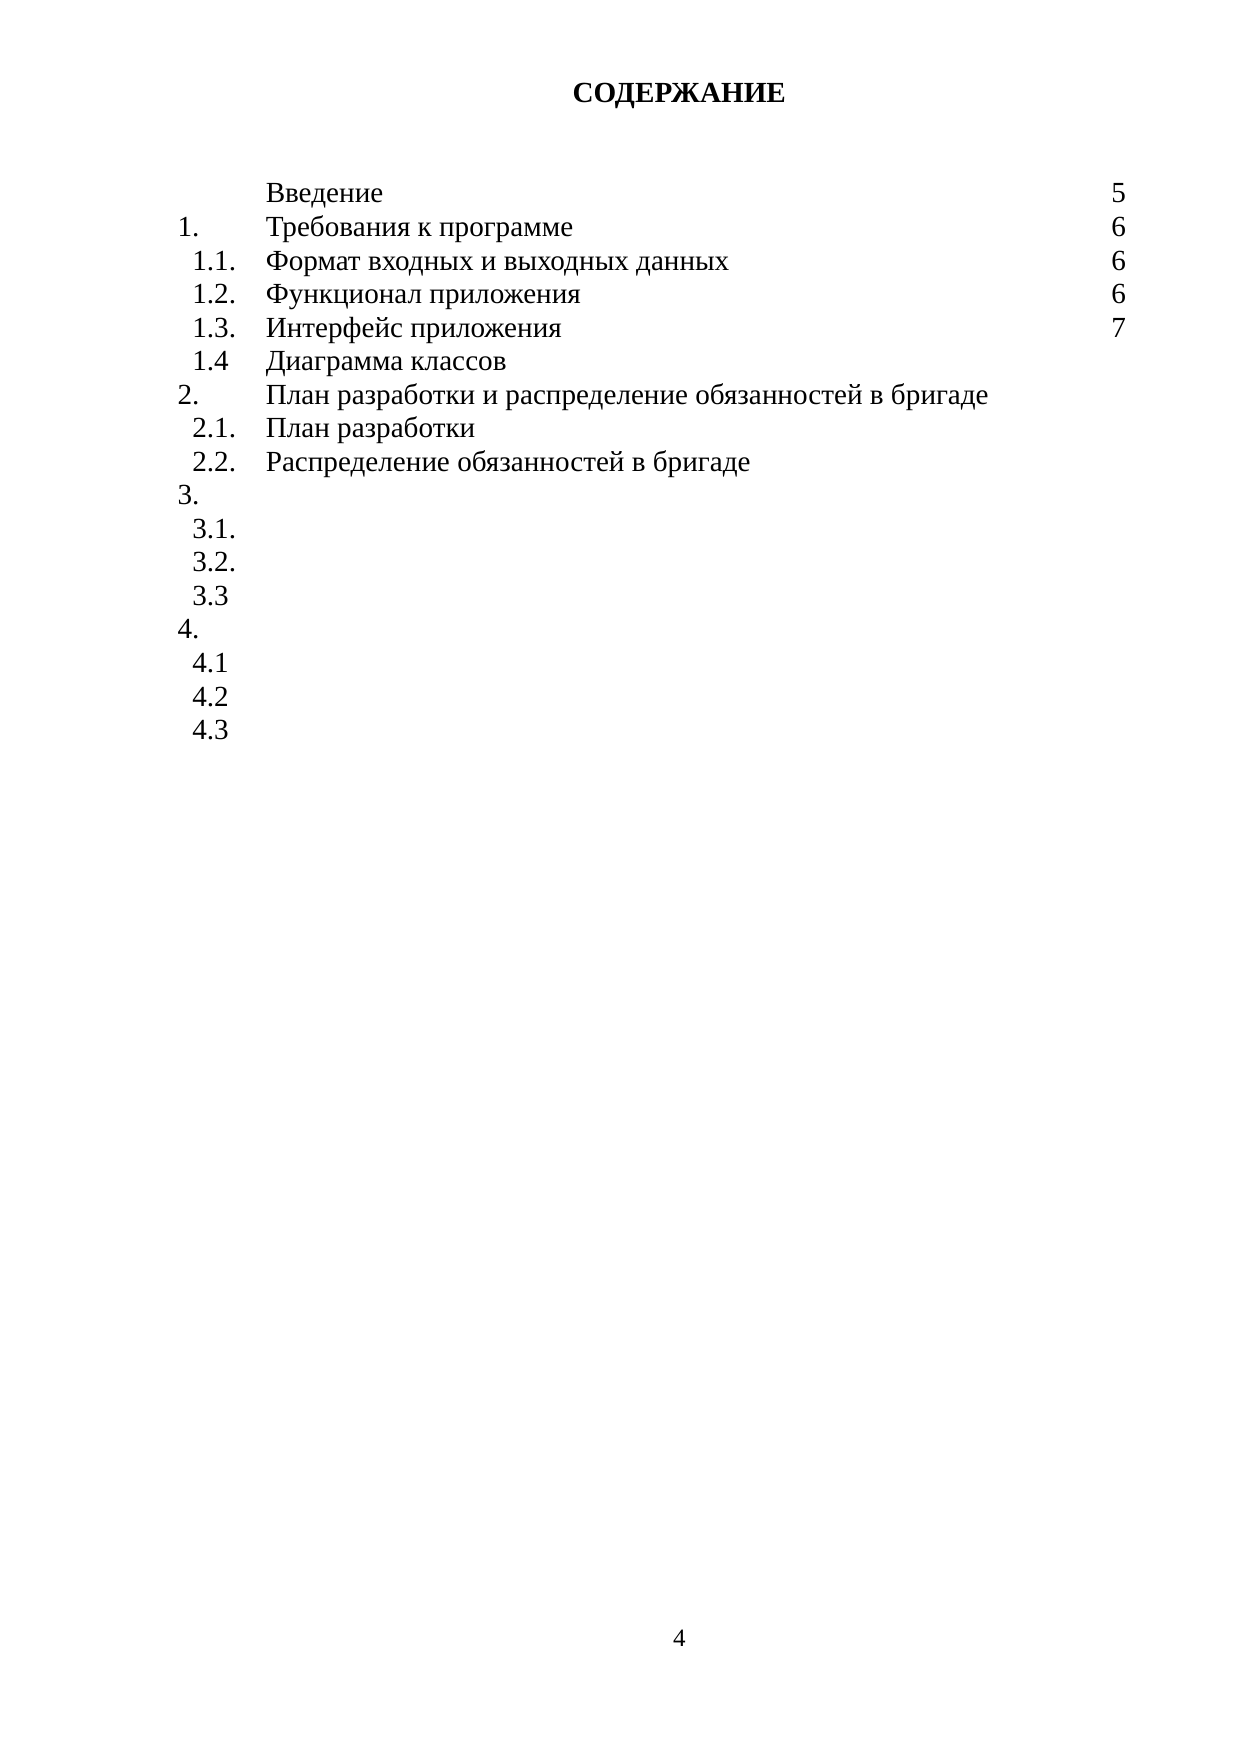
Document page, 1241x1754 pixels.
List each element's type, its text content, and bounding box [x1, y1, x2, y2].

table_cell Требования к программе [254, 209, 1066, 243]
table_cell Распределение обязанностей в бригаде [254, 444, 1066, 477]
table_cell [254, 813, 1066, 846]
table_cell [1066, 712, 1170, 746]
table_cell 6 [1066, 276, 1170, 310]
table_cell 4.1 [166, 645, 254, 679]
table_cell [1066, 645, 1170, 679]
table_cell 2. [166, 377, 254, 410]
table_cell 4.2 [166, 679, 254, 712]
table_cell [1066, 679, 1170, 712]
table_cell План разработки [254, 410, 1066, 444]
table_cell План разработки и распределение обязанностей в бригаде [254, 377, 1066, 410]
table_cell [1066, 746, 1170, 779]
table_cell [1066, 511, 1170, 544]
table_cell [1066, 545, 1170, 578]
table_cell 1.1. [166, 243, 254, 276]
table_cell 1.2. [166, 276, 254, 310]
table_header Введение [254, 176, 1066, 209]
table_cell 7 [1066, 310, 1170, 343]
table_cell Диаграмма классов [254, 343, 1066, 377]
table_cell 6 [1066, 243, 1170, 276]
table_cell [1066, 444, 1170, 477]
table_cell [1066, 377, 1170, 410]
table_cell [1066, 779, 1170, 813]
table_cell [254, 746, 1066, 779]
table_cell [254, 612, 1066, 645]
table_cell 3.1. [166, 511, 254, 544]
table_cell 2.2. [166, 444, 254, 477]
table_cell [1066, 813, 1170, 846]
table_cell [254, 478, 1066, 511]
table_cell [166, 779, 254, 813]
table_header [166, 176, 254, 209]
table_cell 6 [1066, 209, 1170, 243]
table_cell 4.3 [166, 712, 254, 746]
table_cell [254, 511, 1066, 544]
table_header 5 [1066, 176, 1170, 209]
table_cell [1066, 578, 1170, 612]
table_cell [254, 779, 1066, 813]
table_cell [254, 712, 1066, 746]
table_cell 1. [166, 209, 254, 243]
table_cell [254, 578, 1066, 612]
table_cell Интерфейс приложения [254, 310, 1066, 343]
table_cell [166, 813, 254, 846]
table_cell [1066, 612, 1170, 645]
table_cell 3.2. [166, 545, 254, 578]
table_cell [1066, 410, 1170, 444]
table_cell 2.1. [166, 410, 254, 444]
table_cell [1066, 478, 1170, 511]
table_cell 4. [166, 612, 254, 645]
table_cell [166, 746, 254, 779]
table_cell 1.4 [166, 343, 254, 377]
table_cell [254, 545, 1066, 578]
table_cell 1.3. [166, 310, 254, 343]
table_cell 3. [166, 478, 254, 511]
table_cell Формат входных и выходных данных [254, 243, 1066, 276]
table_cell [254, 645, 1066, 679]
text содержание [177, 75, 1181, 108]
table_cell [254, 679, 1066, 712]
table_cell 3.3 [166, 578, 254, 612]
table_cell [1066, 343, 1170, 377]
table_cell Функционал приложения [254, 276, 1066, 310]
